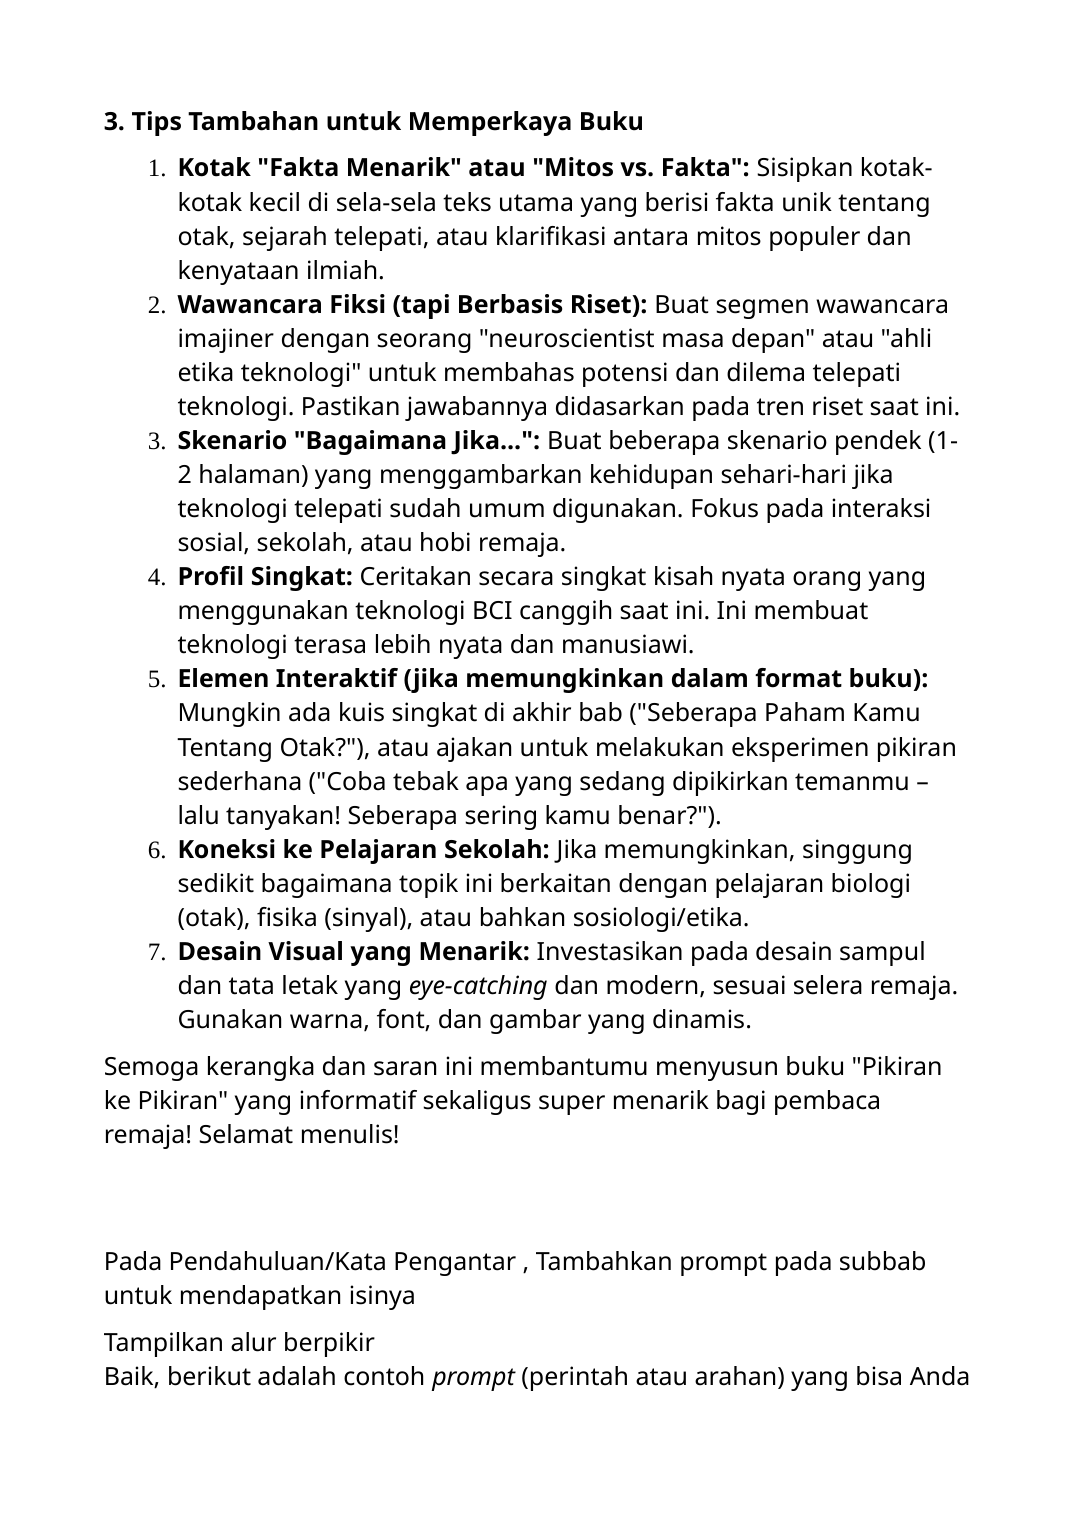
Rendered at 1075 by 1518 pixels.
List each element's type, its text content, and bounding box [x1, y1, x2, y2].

list Koneksi ke Pelajaran Sekolah: Jika memungkinkan, singgung sedikit bagaimana topik ini berkaitan dengan pelajaran biologi (otak), fisika (sinyal), atau bahkan sosiologi/etika. [148, 831, 971, 933]
list Wawancara Fiksi (tapi Berbasis Riset): Buat segmen wawancara imajiner dengan seorang "neuroscientist masa depan" atau "ahli etika teknologi" untuk membahas potensi dan dilema telepati teknologi. Pastikan jawabannya didasarkan pada tren riset saat ini. [148, 286, 971, 423]
text Tampilkan alur berpikir [103, 1324, 971, 1358]
list Profil Singkat: Ceritakan secara singkat kisah nyata orang yang menggunakan teknologi BCI canggih saat ini. Ini membuat teknologi terasa lebih nyata dan manusiawi. [148, 559, 971, 661]
list Kotak "Fakta Menarik" atau "Mitos vs. Fakta": Sisipkan kotak-kotak kecil di sela-sela teks utama yang berisi fakta unik tentang otak, sejarah telepati, atau klarifikasi antara mitos populer dan kenyataan ilmiah. [148, 150, 971, 286]
text Baik, berikut adalah contoh prompt (perintah atau arahan) yang bisa Anda [103, 1358, 971, 1392]
list Desain Visual yang Menarik: Investasikan pada desain sampul dan tata letak yang eye-catching dan modern, sesuai selera remaja. Gunakan warna, font, dan gambar yang dinamis. [148, 933, 971, 1036]
text 3. Tips Tambahan untuk Memperkaya Buku [103, 103, 971, 138]
list Skenario "Bagaimana Jika...": Buat beberapa skenario pendek (1-2 halaman) yang menggambarkan kehidupan sehari-hari jika teknologi telepati sudah umum digunakan. Fokus pada interaksi sosial, sekolah, atau hobi remaja. [148, 423, 971, 559]
text Pada Pendahuluan/Kata Pengantar , Tambahkan prompt pada subbab untuk mendapatkan isinya [103, 1243, 971, 1312]
text Semoga kerangka dan saran ini membantumu menyusun buku "Pikiran ke Pikiran" yang informatif sekaligus super menarik bagi pembaca remaja! Selamat menulis! [103, 1048, 971, 1150]
list Elemen Interaktif (jika memungkinkan dalam format buku): Mungkin ada kuis singkat di akhir bab ("Seberapa Paham Kamu Tentang Otak?"), atau ajakan untuk melakukan eksperimen pikiran sederhana ("Coba tebak apa yang sedang dipikirkan temanmu – lalu tanyakan! Seberapa sering kamu benar?"). [148, 661, 971, 831]
